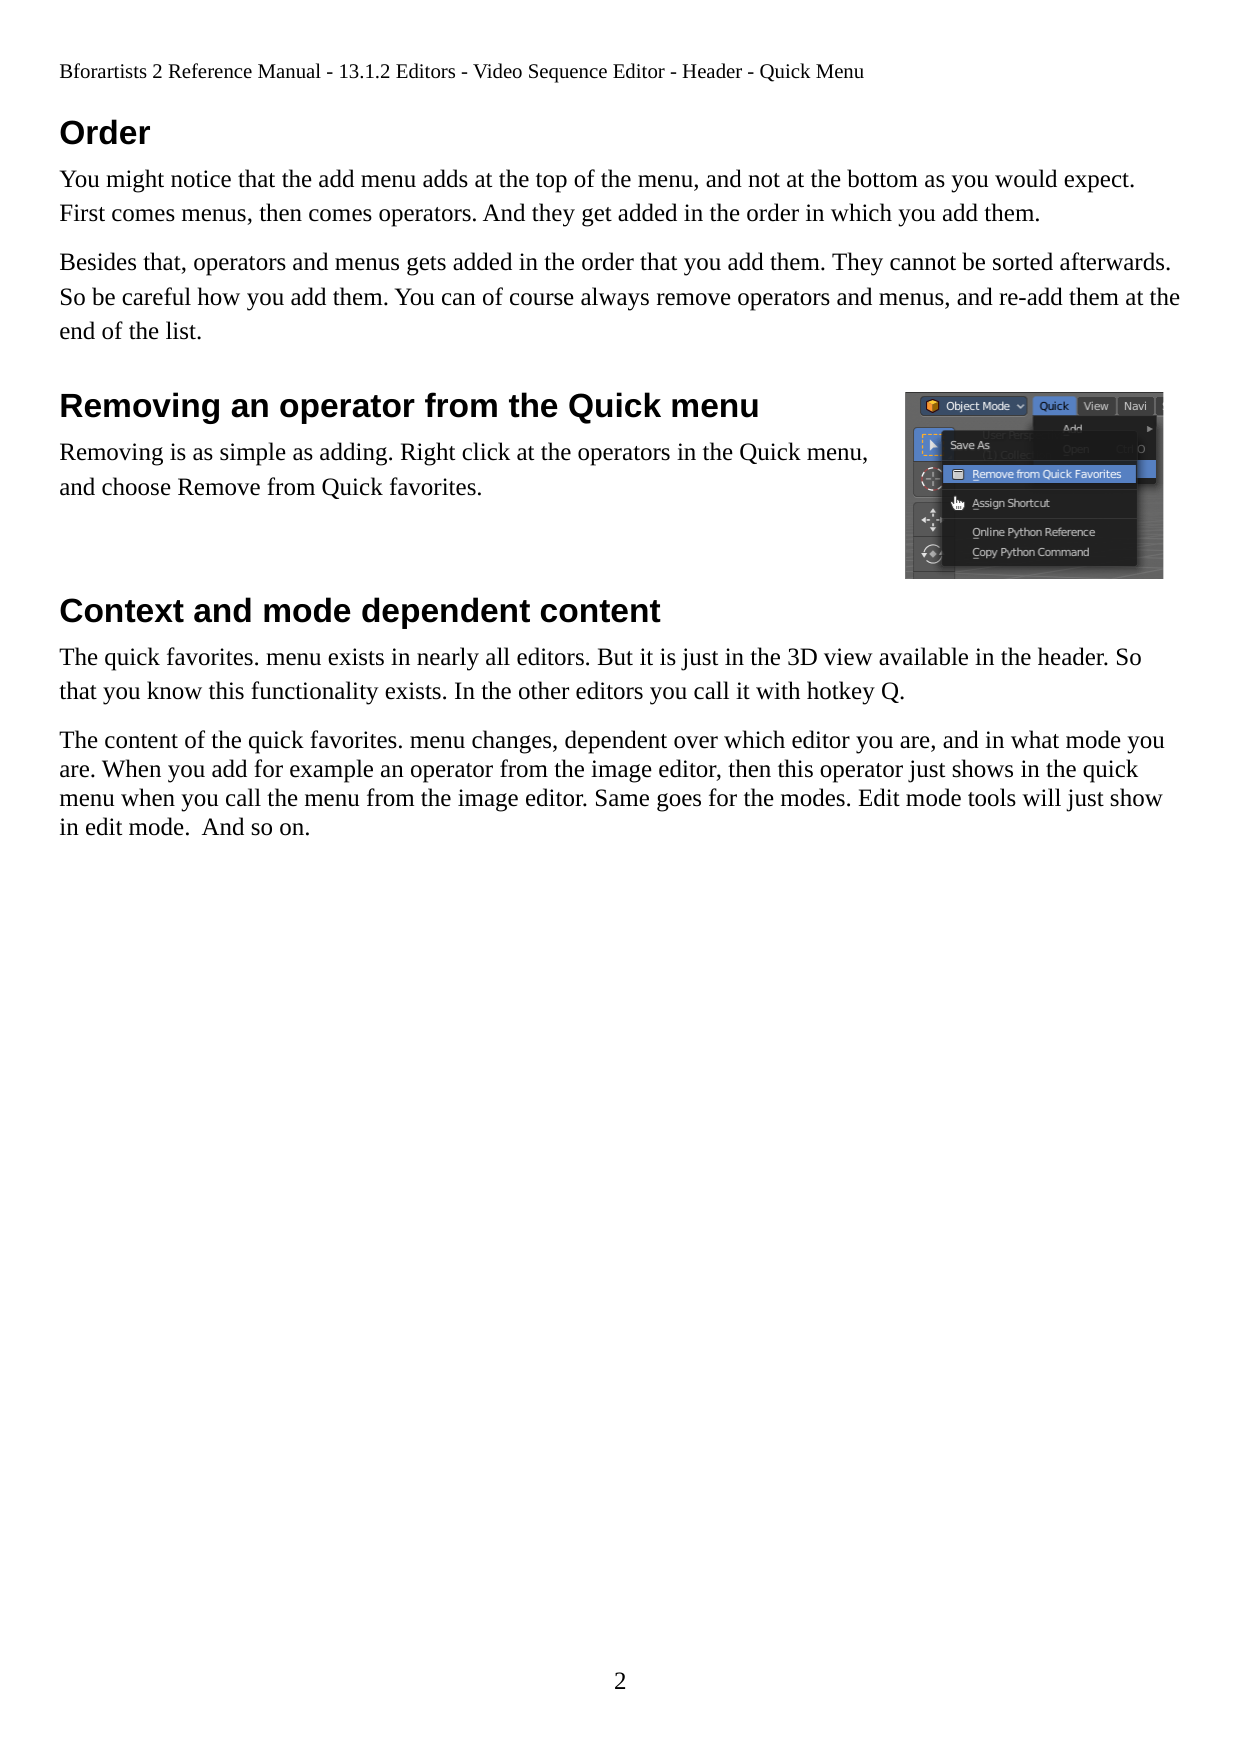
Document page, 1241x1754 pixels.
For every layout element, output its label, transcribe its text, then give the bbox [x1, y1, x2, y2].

text The quick favorites. menu exists in nearly all editors. But it is just in the 3D view available in the header. So that you know this functionality exists. In the other editors you call it with hotkey Q. [59, 642, 1181, 705]
subtitle Order [59, 113, 1181, 151]
picture [905, 392, 1164, 579]
subtitle Removing an operator from the Quick menu [59, 386, 1181, 425]
text You might notice that the add menu adds at the top of the menu, and not at the bottom as you would expect. First comes menus, then comes operators. And they get added in the order in which you add them. [59, 164, 1181, 227]
text Removing is as simple as adding. Right click at the operators in the Quick menu, and choose Remove from Quick favorites. [59, 437, 905, 501]
text Besides that, operators and menus gets added in the order that you add them. They cannot be sorted afterwards. So be careful how you add them. You can of course always remove operators and menus, and re-add them at the end of the list. [59, 247, 1181, 345]
text The content of the quick favorites. menu changes, dependent over which editor you are, and in what mode you are. When you add for example an operator from the image editor, then this operator just shows in the quick menu when you call the menu from the image editor. Same goes for the modes. Edit mode tools will just show in edit mode. And so on. [59, 725, 1181, 840]
subtitle Context and mode dependent content [59, 591, 1181, 629]
